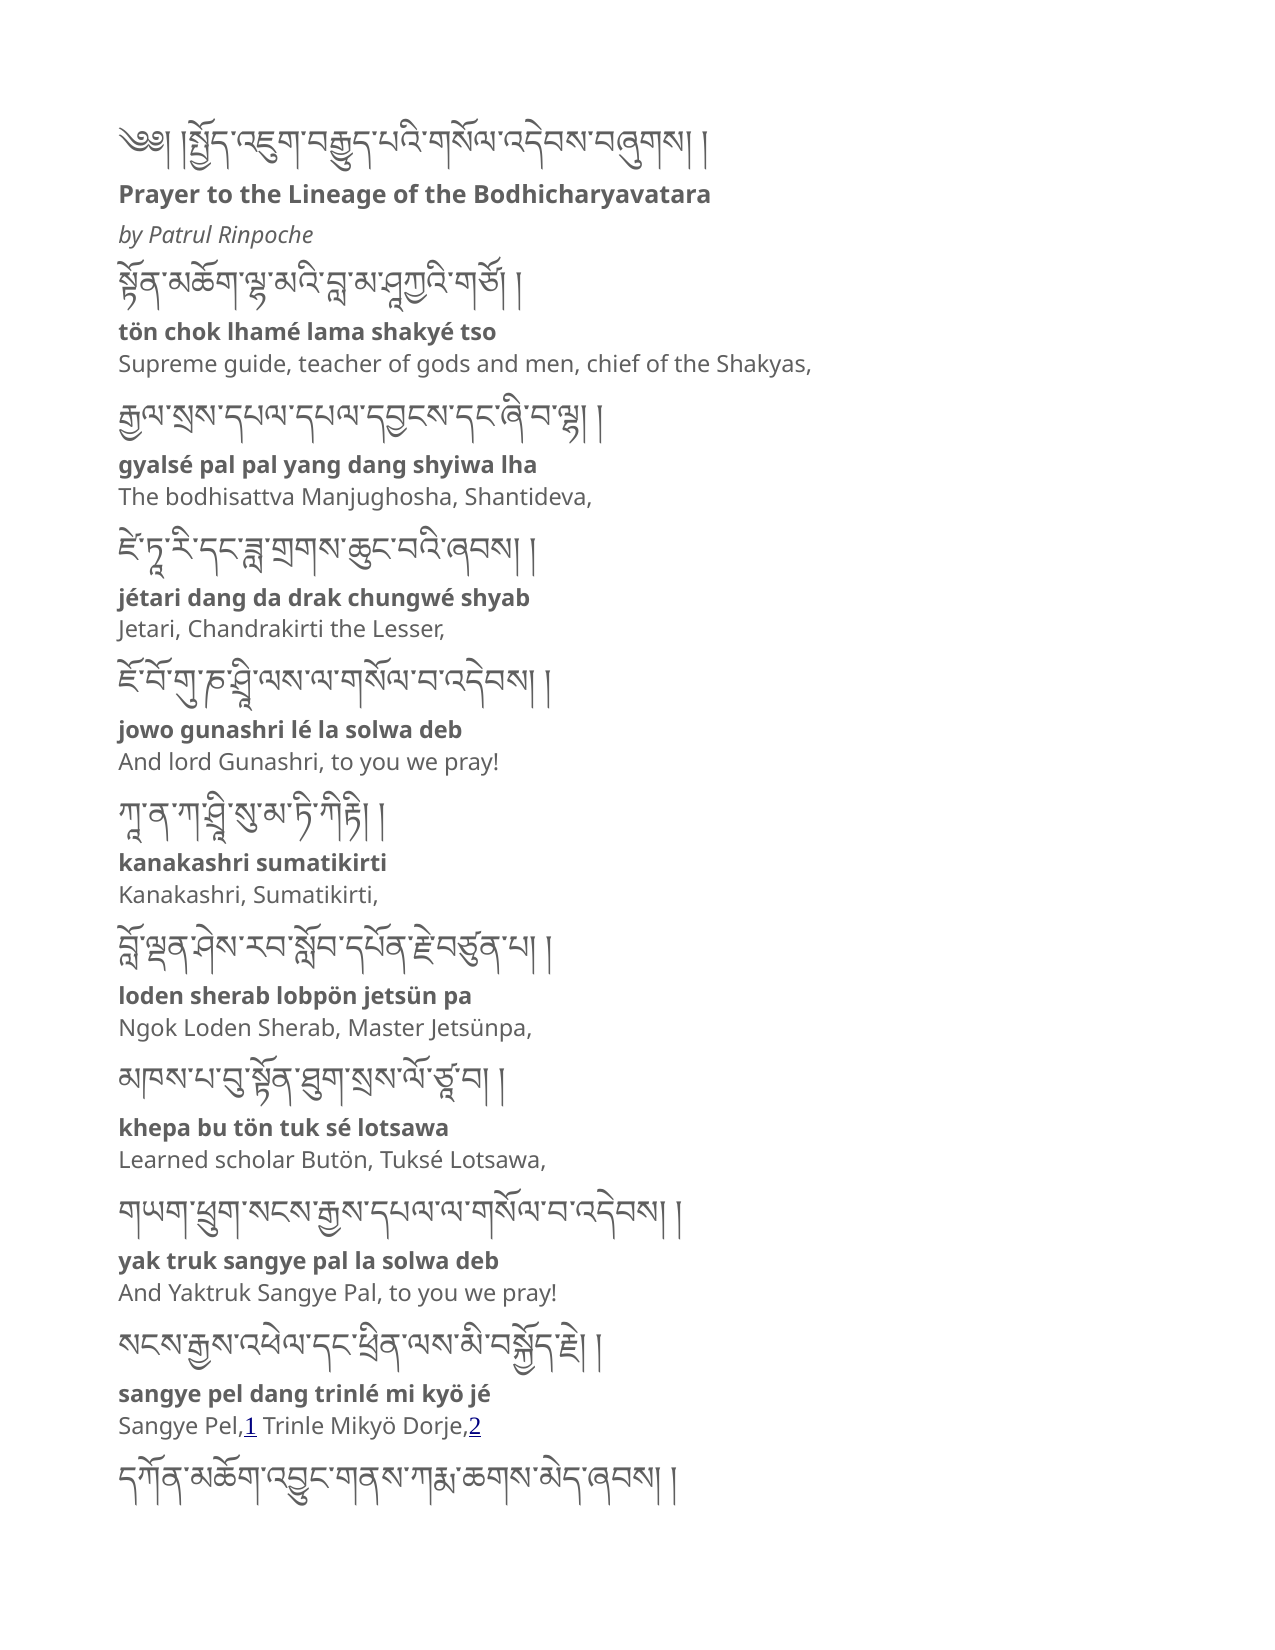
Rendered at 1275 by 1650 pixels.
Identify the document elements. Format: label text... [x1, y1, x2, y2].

text སྟོན་མཆོག་ལྷ་མའི་བླ་མ་ཤཱཀྱའི་གཙོ། ། [118, 259, 1157, 309]
text དཀོན་མཆོག་འབྱུང་གནས་ཀརྨ་ཆགས་མེད་ཞབས། ། [118, 1453, 1157, 1503]
text མཁས་པ་བུ་སྟོན་ཐུག་སྲས་ལོ་ཙཱ་བ། ། [118, 1055, 1157, 1105]
text སངས་རྒྱས་འཕེལ་དང་ཕྲིན་ལས་མི་བསྐྱོད་རྗེ། ། [118, 1321, 1157, 1371]
text jétari dang da drak chungwé shyab [118, 581, 1157, 613]
subtitle Prayer to the Lineage of the Bodhicharyavatara [118, 176, 1157, 211]
text And lord Gunashri, to you we pray! [118, 746, 1157, 777]
text sangye pel dang trinlé mi kyö jé [118, 1377, 1157, 1409]
text Ngok Loden Sherab, Master Jetsünpa, [118, 1011, 1157, 1043]
text The bodhisattva Manjughosha, Shantideva, [118, 480, 1157, 512]
text And Yaktruk Sangye Pal, to you we pray! [118, 1276, 1157, 1308]
text ཛེ་ཏཱ་རི་དང་ཟླ་གྲགས་ཆུང་བའི་ཞབས། ། [118, 524, 1157, 574]
text gyalsé pal pal yang dang shyiwa lha [118, 448, 1157, 480]
text རྒྱལ་སྲས་དཔལ་དཔལ་དབྱངས་དང་ཞི་བ་ལྷ། ། [118, 392, 1157, 442]
text loden sherab lobpön jetsün pa [118, 979, 1157, 1011]
text བློ་ལྡན་ཤེས་རབ་སློབ་དཔོན་རྗེ་བཙུན་པ། ། [118, 923, 1157, 973]
text kanakashri sumatikirti [118, 846, 1157, 878]
text ༄༅། །སྤྱོད་འཇུག་བརྒྱུད་པའི་གསོལ་འདེབས་བཞུགས། ། [118, 118, 1157, 168]
text Sangye Pel,1 Trinle Mikyö Dorje,2 [118, 1409, 1157, 1441]
text tön chok lhamé lama shakyé tso [118, 315, 1157, 347]
text khepa bu tön tuk sé lotsawa [118, 1112, 1157, 1144]
text by Patrul Rinpoche [118, 219, 1157, 251]
text ཇོ་བོ་གུ་ཎ་ཤྲཱི་ལས་ལ་གསོལ་བ་འདེབས། ། [118, 657, 1157, 707]
text Kanakashri, Sumatikirti, [118, 878, 1157, 910]
text Jetari, Chandrakirti the Lesser, [118, 613, 1157, 645]
text yak truk sangye pal la solwa deb [118, 1244, 1157, 1276]
text གཡག་ཕྲུག་སངས་རྒྱས་དཔལ་ལ་གསོལ་བ་འདེབས། ། [118, 1188, 1157, 1238]
text jowo gunashri lé la solwa deb [118, 713, 1157, 746]
text ཀཱ་ན་ཀ་ཤྲཱི་སུ་མ་ཏི་ཀིརྟི། ། [118, 790, 1157, 840]
text Supreme guide, teacher of gods and men, chief of the Shakyas, [118, 347, 1157, 379]
text Learned scholar Butön, Tuksé Lotsawa, [118, 1144, 1157, 1176]
